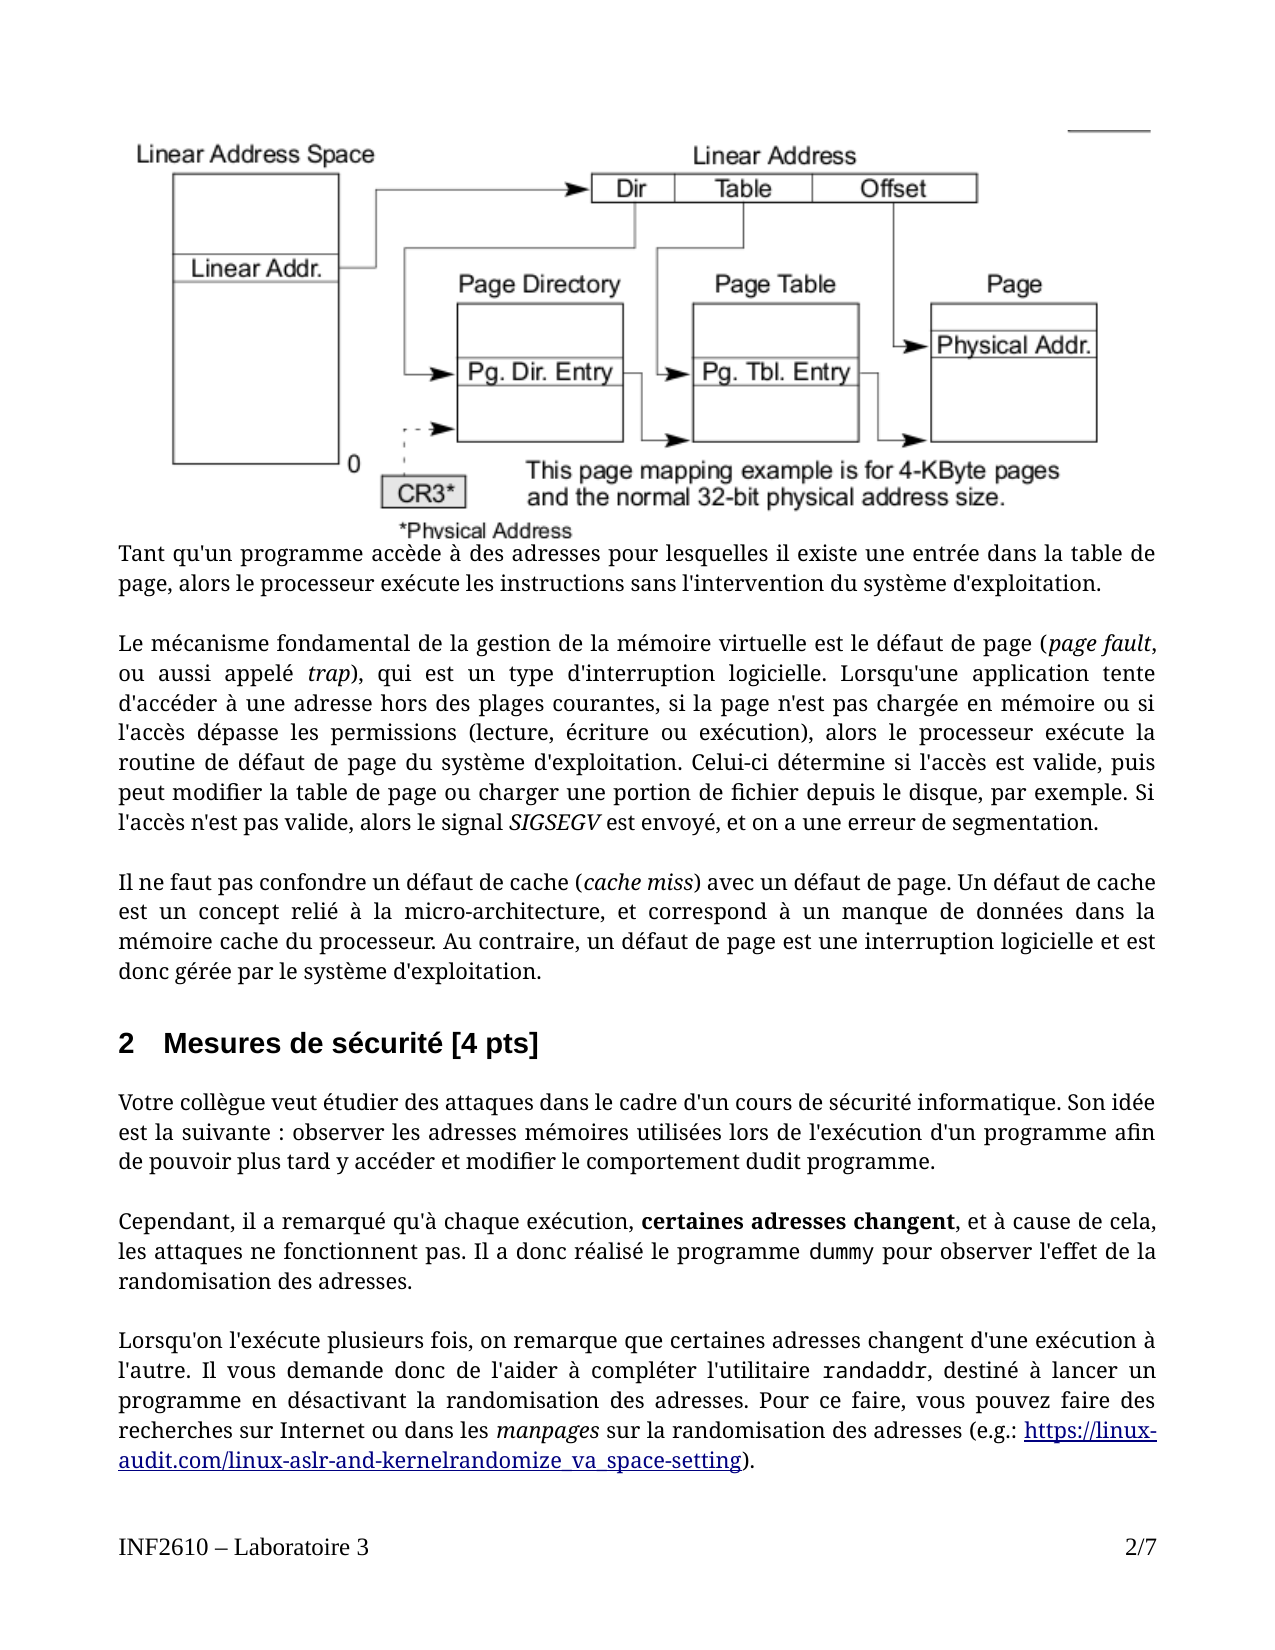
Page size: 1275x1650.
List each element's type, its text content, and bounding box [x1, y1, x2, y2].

text Tant qu'un programme accède à des adresses pour lesquelles il existe une entrée dans la table de page, alors le processeur exécute les instructions sans l'intervention du système d'exploitation. [118, 178, 1157, 598]
text Cependant, il a remarqué qu'à chaque exécution, certaines adresses changent, et à cause de cela, les attaques ne fonctionnent pas. Il a donc réalisé le programme dummy pour observer l'effet de la randomisation des adresses. [118, 1206, 1157, 1295]
subtitle Mesures de sécurité [4 pts] [118, 1026, 1157, 1059]
text Il ne faut pas confondre un défaut de cache (cache miss) avec un défaut de page. Un défaut de cache est un concept relié à la micro-architecture, et correspond à un manque de données dans la mémoire cache du processeur. Au contraire, un défaut de page est une interruption logicielle et est donc gérée par le système d'exploitation. [118, 866, 1157, 986]
text Lorsqu'on l'exécute plusieurs fois, on remarque que certaines adresses changent d'une exécution à l'autre. Il vous demande donc de l'aider à compléter l'utilitaire randaddr, destiné à lancer un programme en désactivant la randomisation des adresses. Pour ce faire, vous pouvez faire des recherches sur Internet ou dans les manpages sur la randomisation des adresses (e.g.: https://linux-audit.com/linux-aslr-and-kernelrandomize_va_space-setting). [118, 1325, 1157, 1474]
text Votre collègue veut étudier des attaques dans le cadre d'un cours de sécurité informatique. Son idée est la suivante : observer les adresses mémoires utilisées lors de l'exécution d'un programme afin de pouvoir plus tard y accéder et modifier le comportement dudit programme. [118, 1087, 1157, 1176]
text Le mécanisme fondamental de la gestion de la mémoire virtuelle est le défaut de page (page fault, ou aussi appelé trap), qui est un type d'interruption logicielle. Lorsqu'une application tente d'accéder à une adresse hors des plages courantes, si la page n'est pas chargée en mémoire ou si l'accès dépasse les permissions (lecture, écriture ou exécution), alors le processeur exécute la routine de défaut de page du système d'exploitation. Celui-ci détermine si l'accès est valide, puis peut modifier la table de page ou charger une portion de fichier depuis le disque, par exemple. Si l'accès n'est pas valide, alors le signal SIGSEGV est envoyé, et on a une erreur de segmentation. [118, 628, 1157, 836]
